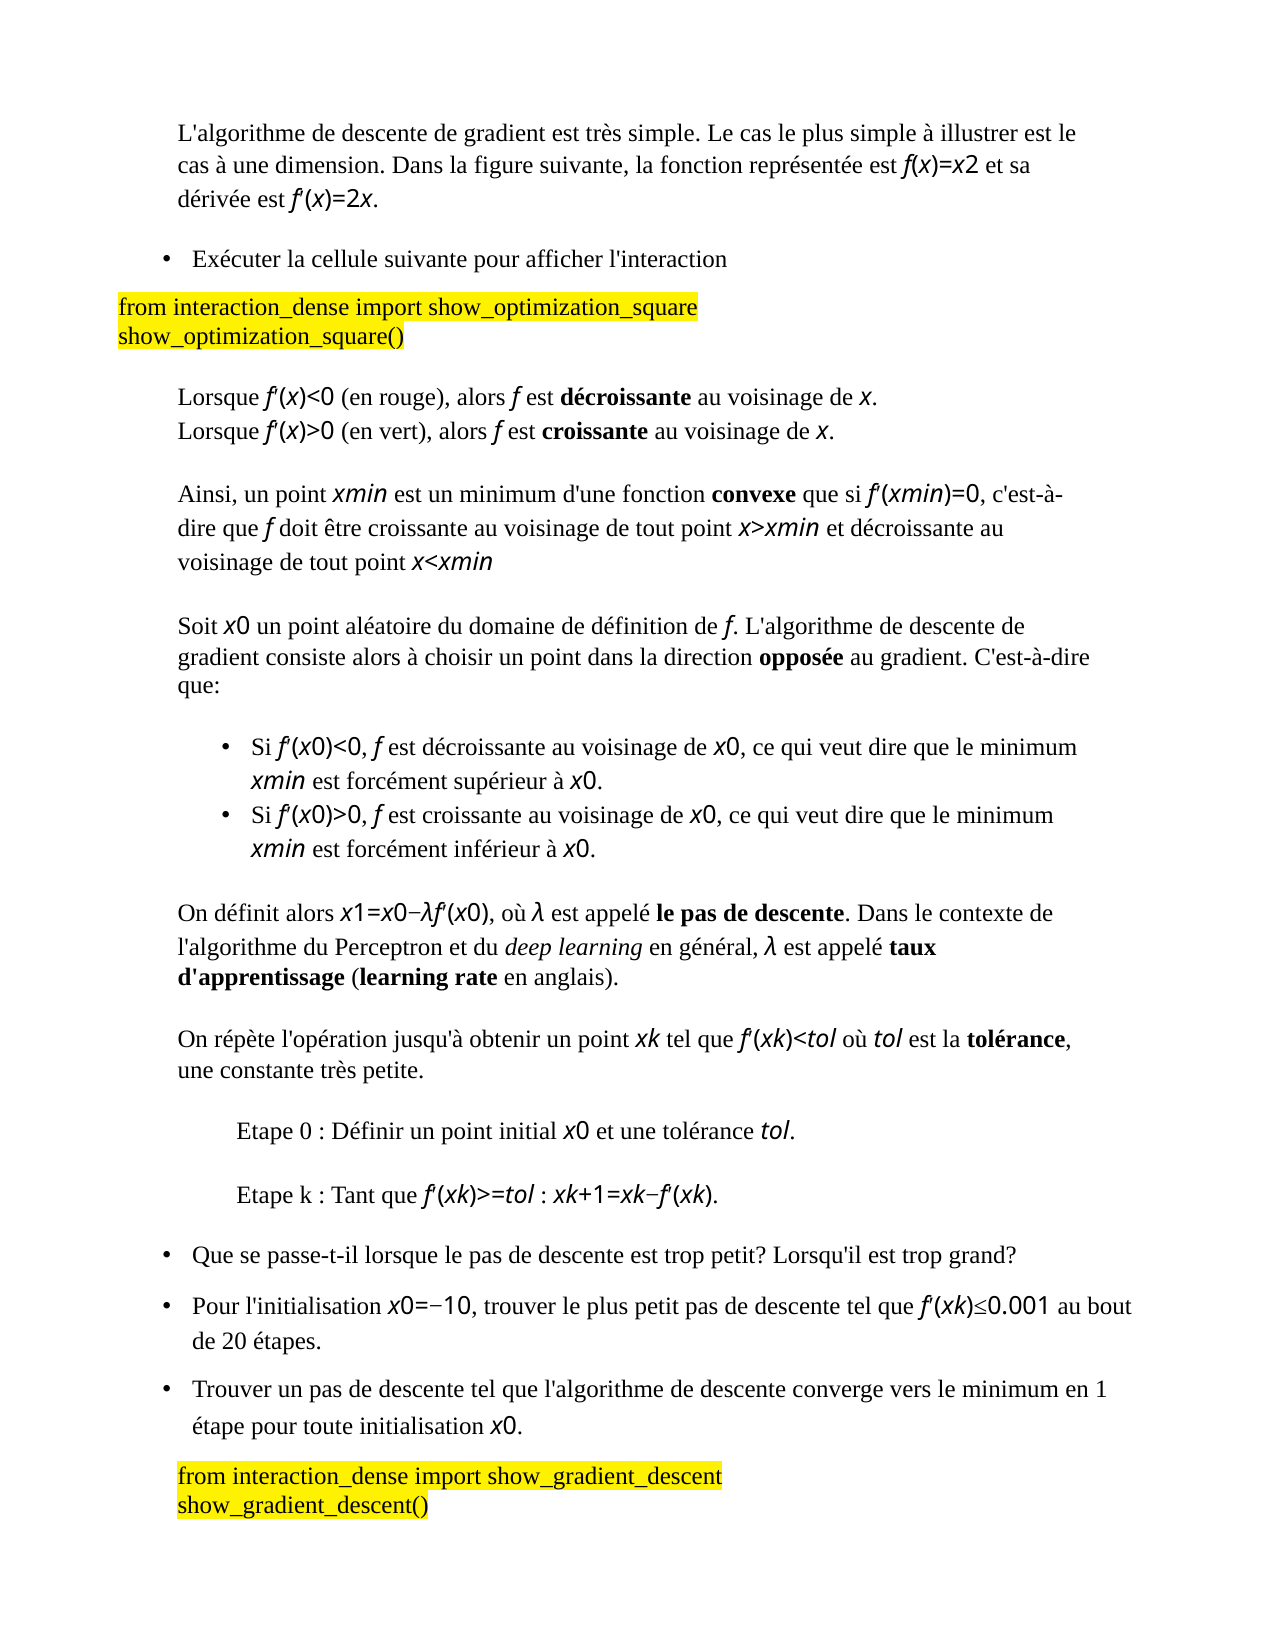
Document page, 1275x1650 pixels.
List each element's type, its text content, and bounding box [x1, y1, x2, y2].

list Trouver un pas de descente tel que l'algorithme de descente converge vers le minimum en 1 étape pour toute initialisation x0. [162, 1374, 1157, 1442]
text Soit x0 un point aléatoire du domaine de définition de f. L'algorithme de descente de gradient consiste alors à choisir un point dans la direction opposée au gradient. C'est-à-dire que: [177, 608, 1098, 699]
text On définit alors x1=x0−λf′(x0), où λ est appelé le pas de descente. Dans le contexte de l'algorithme du Perceptron et du deep learning en général, λ est appelé taux d'apprentissage (learning rate en anglais). [177, 894, 1098, 991]
text Ainsi, un point xmin est un minimum d'une fonction convexe que si f′(xmin)=0, c'est-à-dire que f doit être croissante au voisinage de tout point x>xmin et décroissante au voisinage de tout point x<xmin [177, 476, 1098, 578]
list Exécuter la cellule suivante pour afficher l'interaction [162, 244, 1157, 273]
text from interaction_dense import show_gradient_descent [177, 1461, 1098, 1490]
list Pour l'initialisation x0=−10, trouver le plus petit pas de descente tel que f′(xk)≤0.001 au bout de 20 étapes. [162, 1288, 1157, 1355]
text Lorsque f′(x)<0 (en rouge), alors f est décroissante au voisinage de x. [177, 378, 1098, 412]
text show_optimization_square() [118, 321, 1157, 349]
text Etape k : Tant que f′(xk)>=tol : xk+1=xk−f′(xk). [236, 1177, 1039, 1211]
text Etape 0 : Définir un point initial x0 et une tolérance tol. [236, 1113, 1039, 1147]
text from interaction_dense import show_optimization_square [118, 292, 1157, 321]
text show_gradient_descent() [177, 1490, 1098, 1519]
text L'algorithme de descente de gradient est très simple. Le cas le plus simple à illustrer est le cas à une dimension. Dans la figure suivante, la fonction représentée est f(x)=x2 et sa dérivée est f′(x)=2x. [177, 118, 1098, 215]
list Si f′(x0)<0, f est décroissante au voisinage de x0, ce qui veut dire que le minimum xmin est forcément supérieur à x0. [221, 729, 1098, 797]
text On répète l'opération jusqu'à obtenir un point xk tel que f′(xk)<tol où tol est la tolérance, une constante très petite. [177, 1021, 1098, 1083]
list Que se passe-t-il lorsque le pas de descente est trop petit? Lorsqu'il est trop grand? [162, 1240, 1157, 1269]
text Lorsque f′(x)>0 (en vert), alors f est croissante au voisinage de x. [177, 412, 1098, 446]
list Si f′(x0)>0, f est croissante au voisinage de x0, ce qui veut dire que le minimum xmin est forcément inférieur à x0. [221, 797, 1098, 865]
